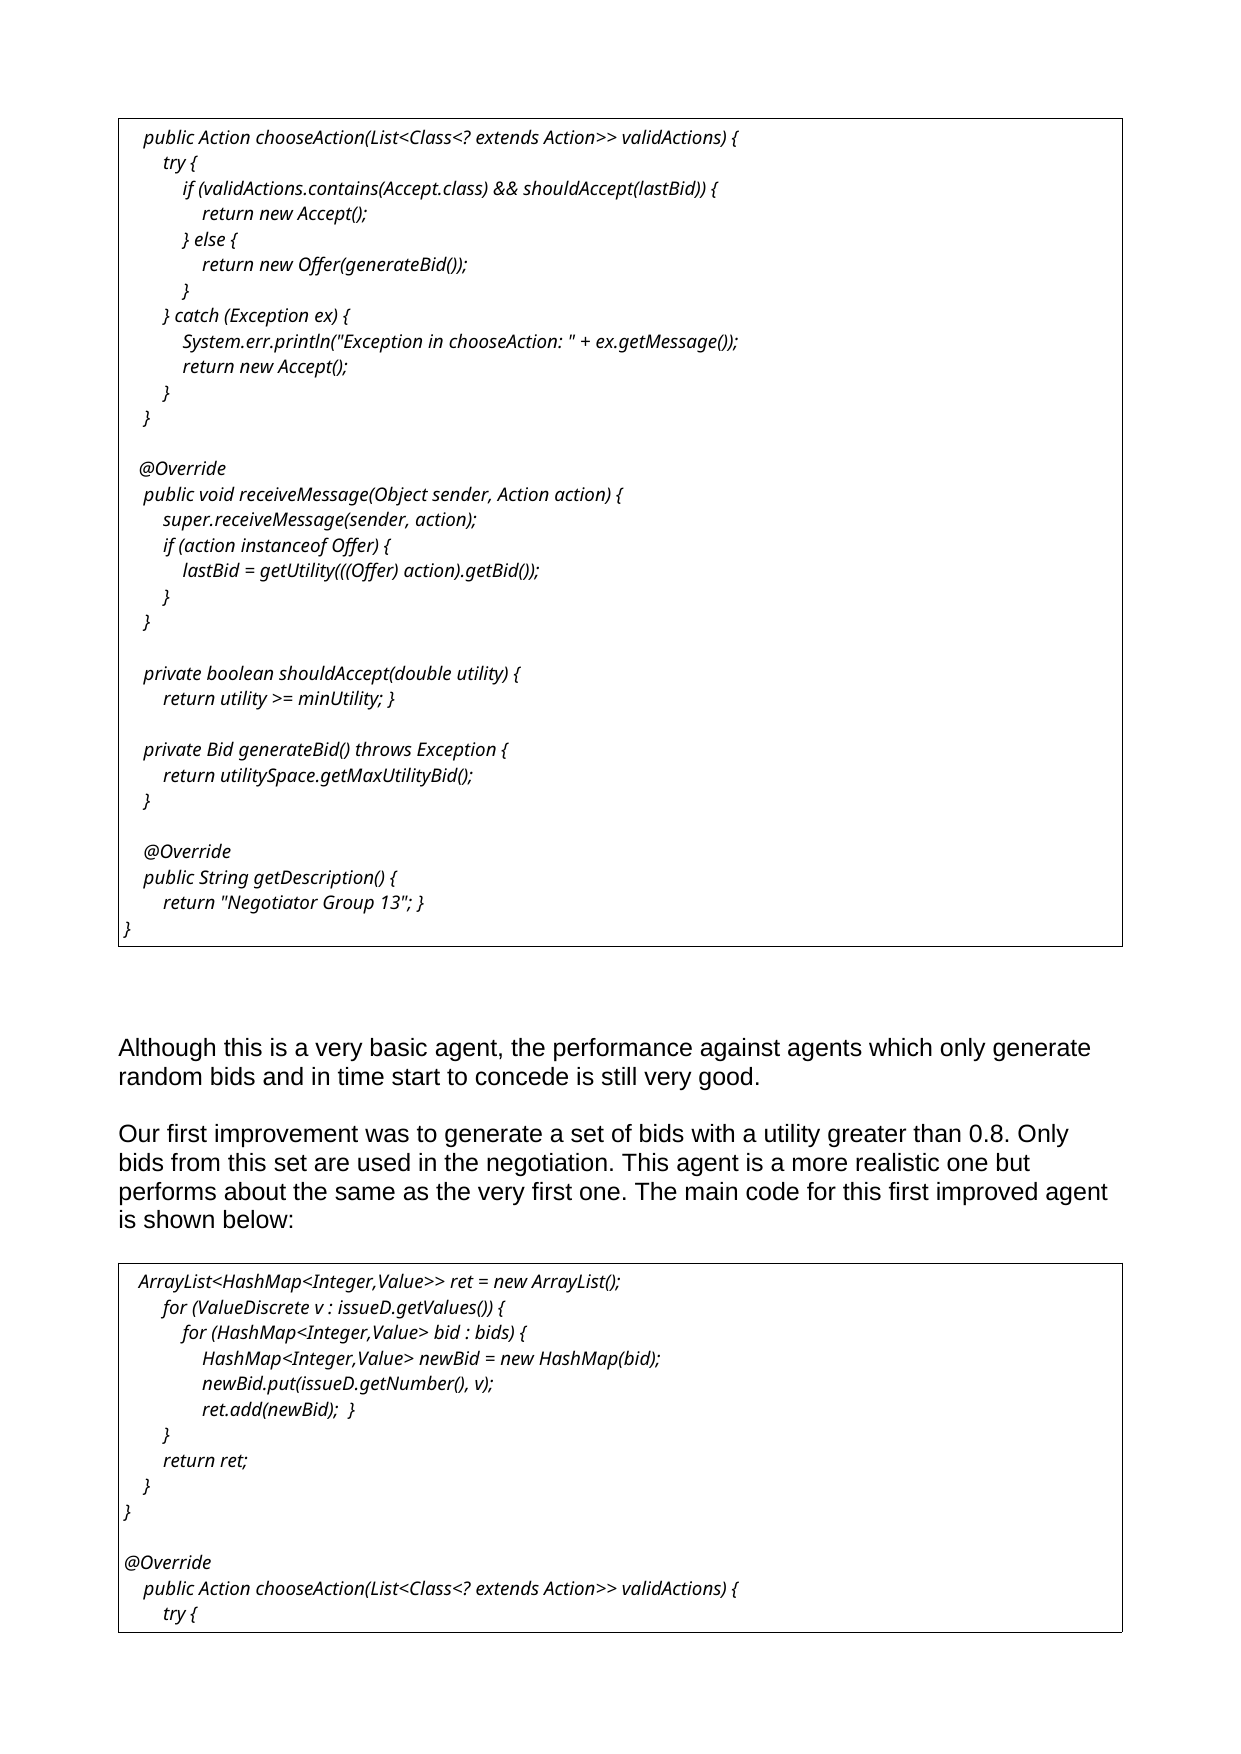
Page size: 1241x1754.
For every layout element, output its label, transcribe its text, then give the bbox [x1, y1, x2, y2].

text Although this is a very basic agent, the performance against agents which only generate random bids and in time start to concede is still very good. [118, 1033, 1122, 1090]
text Our first improvement was to generate a set of bids with a utility greater than 0.8. Only bids from this set are used in the negotiation. This agent is a more realistic one but performs about the same as the very first one. The main code for this first improved agent is shown below: [118, 1119, 1122, 1234]
table_header public Action chooseAction(List<Class<? extends Action>> validActions) { try { if (validActions.contains(Accept.class) && shouldAccept(lastBid)) { return new Accept(); } else { return new Offer(generateBid()); } } catch (Exception ex) { System.err.println("Exception in chooseAction: " + ex.getMessage()); return new Accept(); } } @Override public void receiveMessage(Object sender, Action action) { super.receiveMessage(sender, action); if (action instanceof Offer) { lastBid = getUtility(((Offer) action).getBid()); } } private boolean shouldAccept(double utility) { return utility >= minUtility; } private Bid generateBid() throws Exception { return utilitySpace.getMaxUtilityBid(); } @Override public String getDescription() { return "Negotiator Group 13"; } } [119, 119, 1122, 946]
table_header ArrayList<HashMap<Integer,Value>> ret = new ArrayList(); for (ValueDiscrete v : issueD.getValues()) { for (HashMap<Integer,Value> bid : bids) { HashMap<Integer,Value> newBid = new HashMap(bid); newBid.put(issueD.getNumber(), v); ret.add(newBid); } } return ret; } } @Override public Action chooseAction(List<Class<? extends Action>> validActions) { try { [119, 1264, 1122, 1632]
